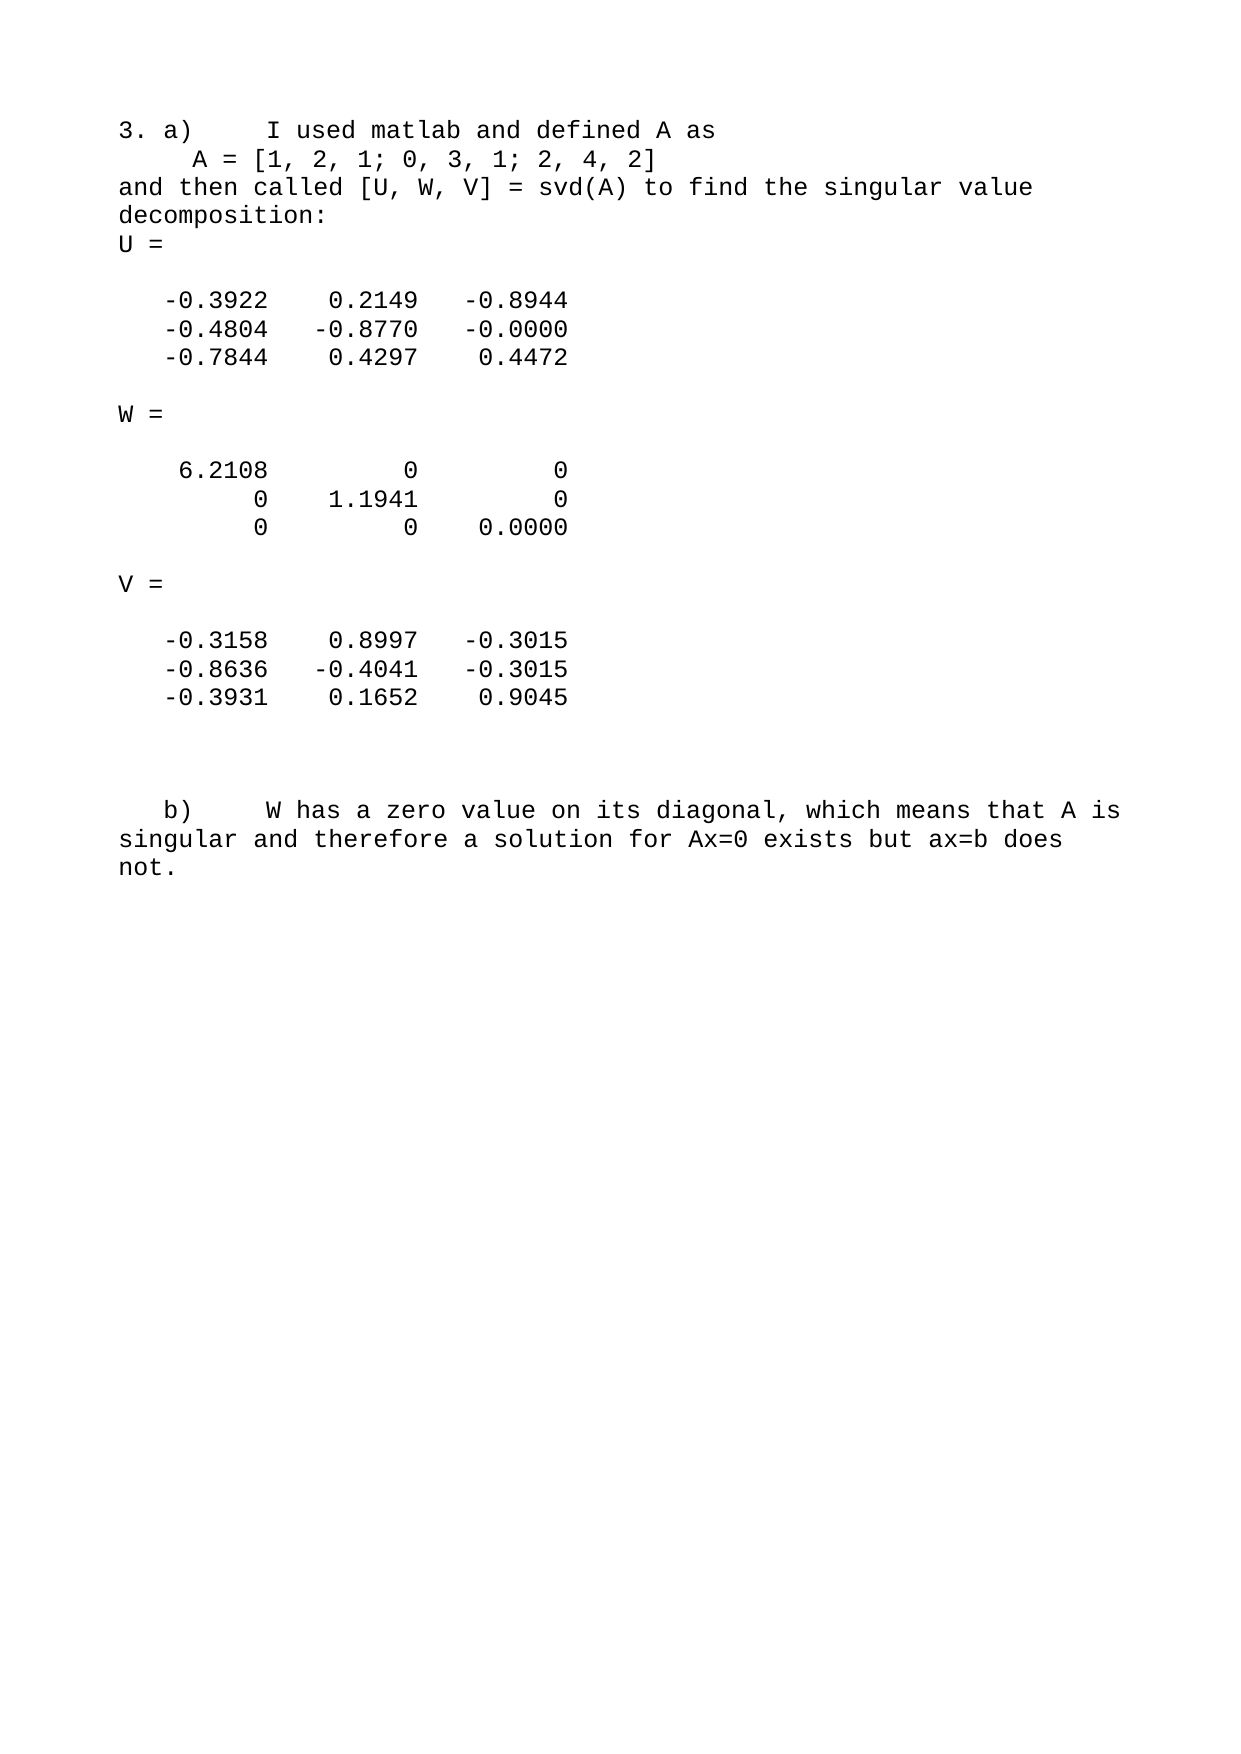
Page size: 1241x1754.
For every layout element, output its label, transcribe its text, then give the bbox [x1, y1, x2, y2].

text b) W has a zero value on its diagonal, which means that A is singular and therefore a solution for Ax=0 exists but ax=b does not. [118, 798, 1122, 883]
text 0 1.1941 0 [118, 486, 1122, 515]
text -0.3922 0.2149 -0.8944 [118, 288, 1122, 316]
text 6.2108 0 0 [118, 458, 1122, 486]
text W = [118, 401, 1122, 430]
text -0.3931 0.1652 0.9045 [118, 685, 1122, 713]
text -0.3158 0.8997 -0.3015 [118, 628, 1122, 656]
text -0.7844 0.4297 0.4472 [118, 345, 1122, 373]
text A = [1, 2, 1; 0, 3, 1; 2, 4, 2] [118, 146, 1122, 175]
text 3. a) I used matlab and defined A as [118, 118, 1122, 146]
text U = [118, 231, 1122, 260]
text and then called [U, W, V] = svd(A) to find the singular value decomposition: [118, 175, 1122, 231]
text V = [118, 571, 1122, 600]
text -0.8636 -0.4041 -0.3015 [118, 656, 1122, 685]
text -0.4804 -0.8770 -0.0000 [118, 316, 1122, 345]
text 0 0 0.0000 [118, 515, 1122, 543]
